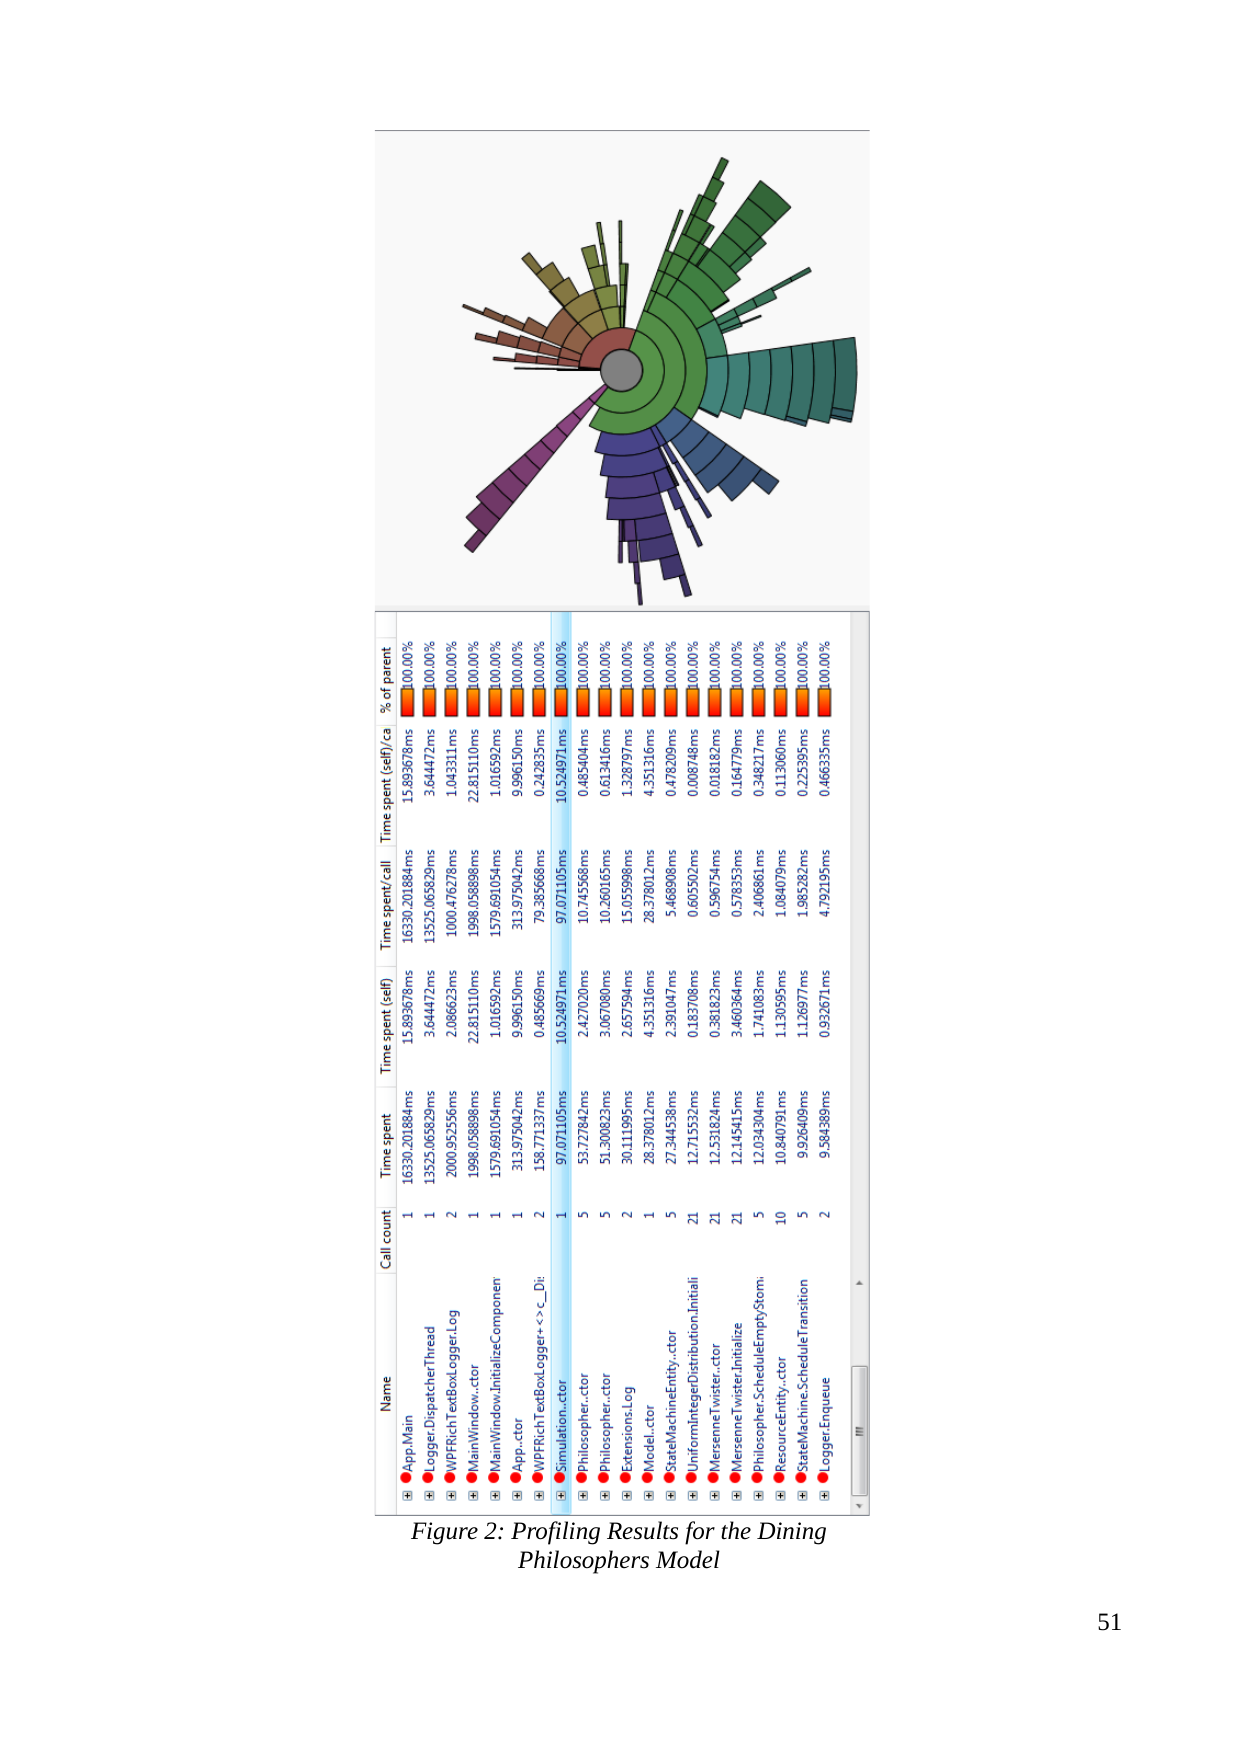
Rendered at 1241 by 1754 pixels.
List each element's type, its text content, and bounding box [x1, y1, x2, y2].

picture [374, 130, 870, 1516]
text Figure 2: Profiling Results for the Dining Philosophers Model [370, 131, 870, 1573]
